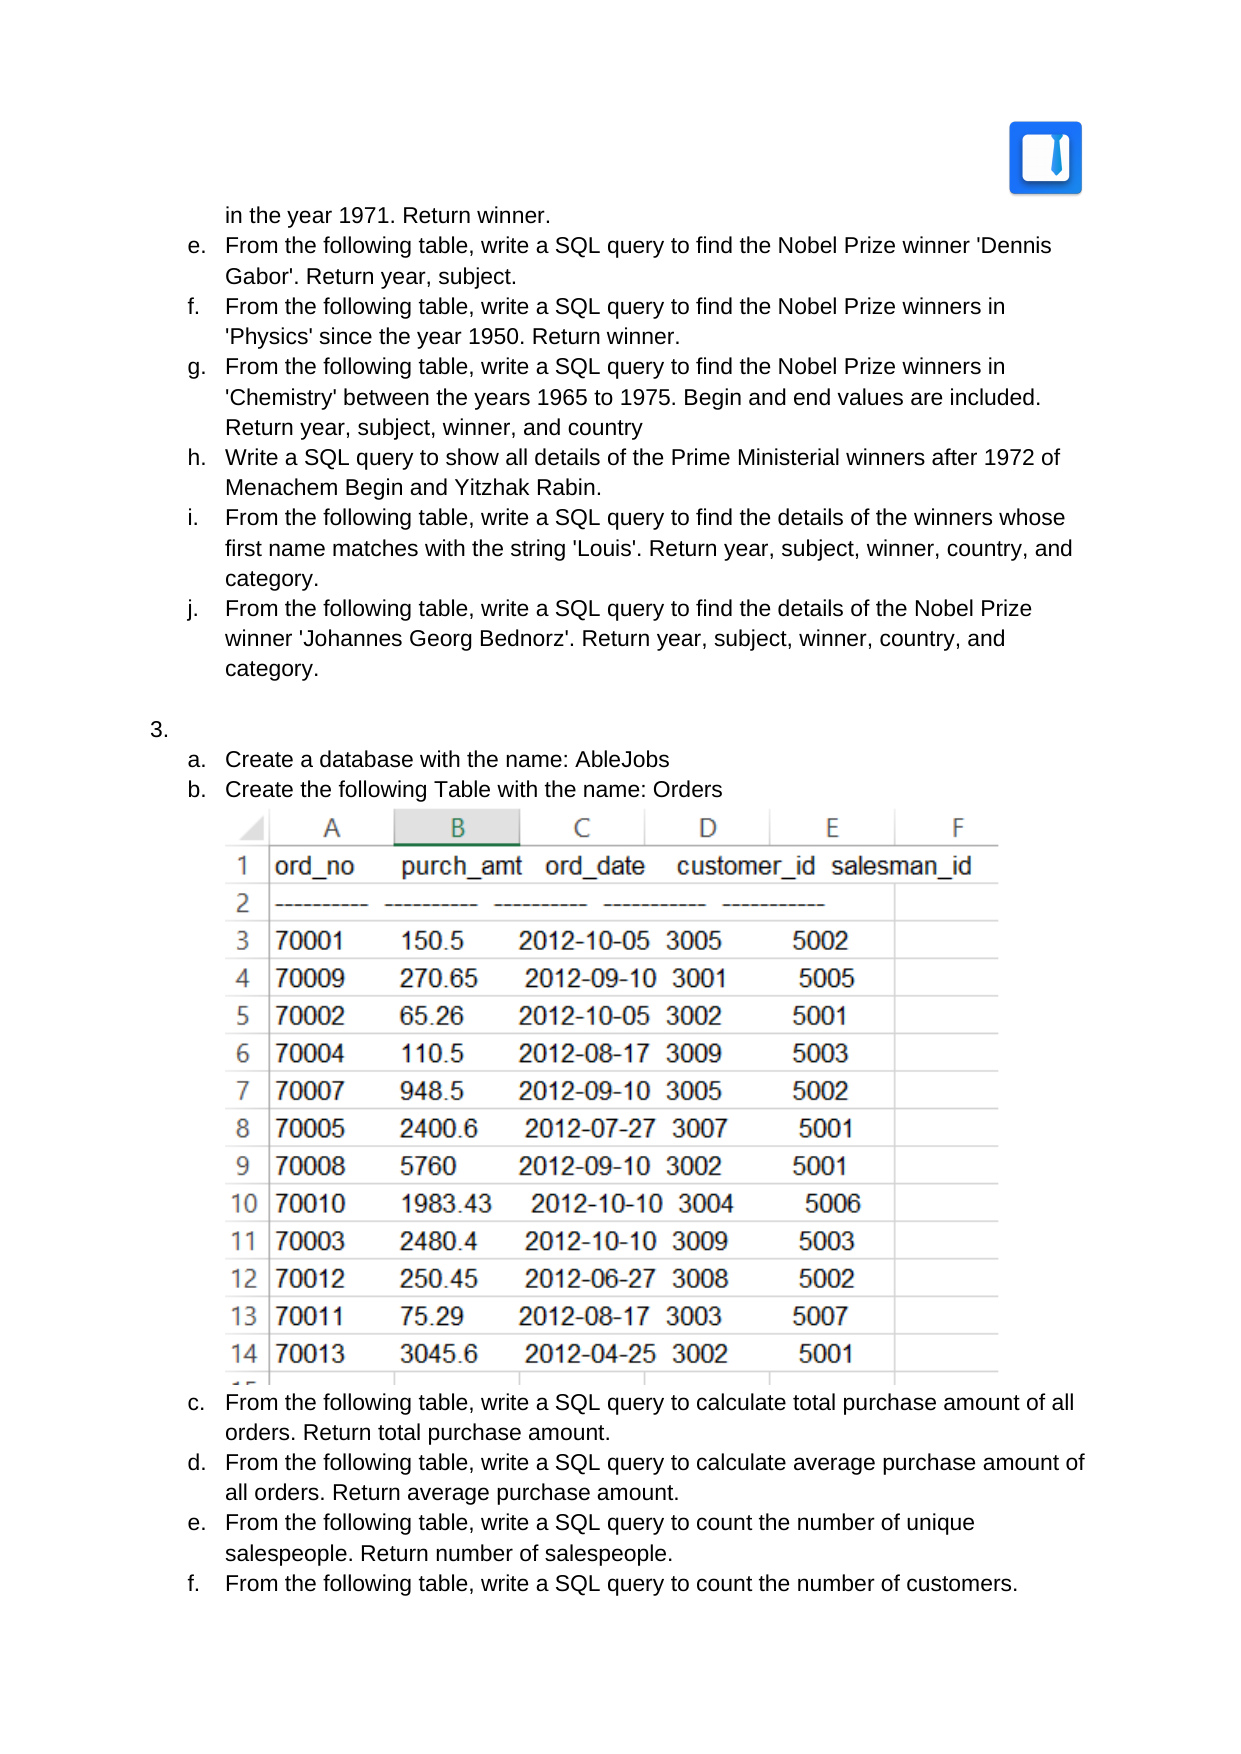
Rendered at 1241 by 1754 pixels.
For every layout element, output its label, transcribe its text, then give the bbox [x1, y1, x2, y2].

list From the following table, write a SQL query to calculate average purchase amount of all orders. Return average purchase amount. [187, 1449, 1090, 1505]
list From the following table, write a SQL query to find the Nobel Prize winners in 'Chemistry' between the years 1965 to 1975. Begin and end values are included. Return year, subject, winner, and country [187, 353, 1090, 440]
list in the year 1971. Return winner. [187, 202, 1090, 229]
picture [225, 806, 999, 1385]
picture [1000, 112, 1091, 203]
list From the following table, write a SQL query to find the Nobel Prize winners in 'Physics' since the year 1950. Return winner. [187, 293, 1090, 349]
list Create a database with the name: AbleJobs [187, 746, 1090, 772]
text 3. [150, 716, 1090, 742]
list From the following table, write a SQL query to count the number of customers. [187, 1570, 1090, 1596]
list From the following table, write a SQL query to find the details of the Nobel Prize winner 'Johannes Georg Bednorz'. Return year, subject, winner, country, and category. [187, 595, 1090, 682]
list From the following table, write a SQL query to find the Nobel Prize winner 'Dennis Gabor'. Return year, subject. [187, 232, 1090, 289]
list From the following table, write a SQL query to calculate total purchase amount of all orders. Return total purchase amount. [187, 1388, 1090, 1445]
list Write a SQL query to show all details of the Prime Ministerial winners after 1972 of Menachem Begin and Yitzhak Rabin. [187, 444, 1090, 501]
list From the following table, write a SQL query to count the number of unique salespeople. Return number of salespeople. [187, 1509, 1090, 1566]
list Create the following Table with the name: Orders [187, 776, 1090, 803]
list From the following table, write a SQL query to find the details of the winners whose first name matches with the string 'Louis'. Return year, subject, winner, country, and category. [187, 504, 1090, 591]
